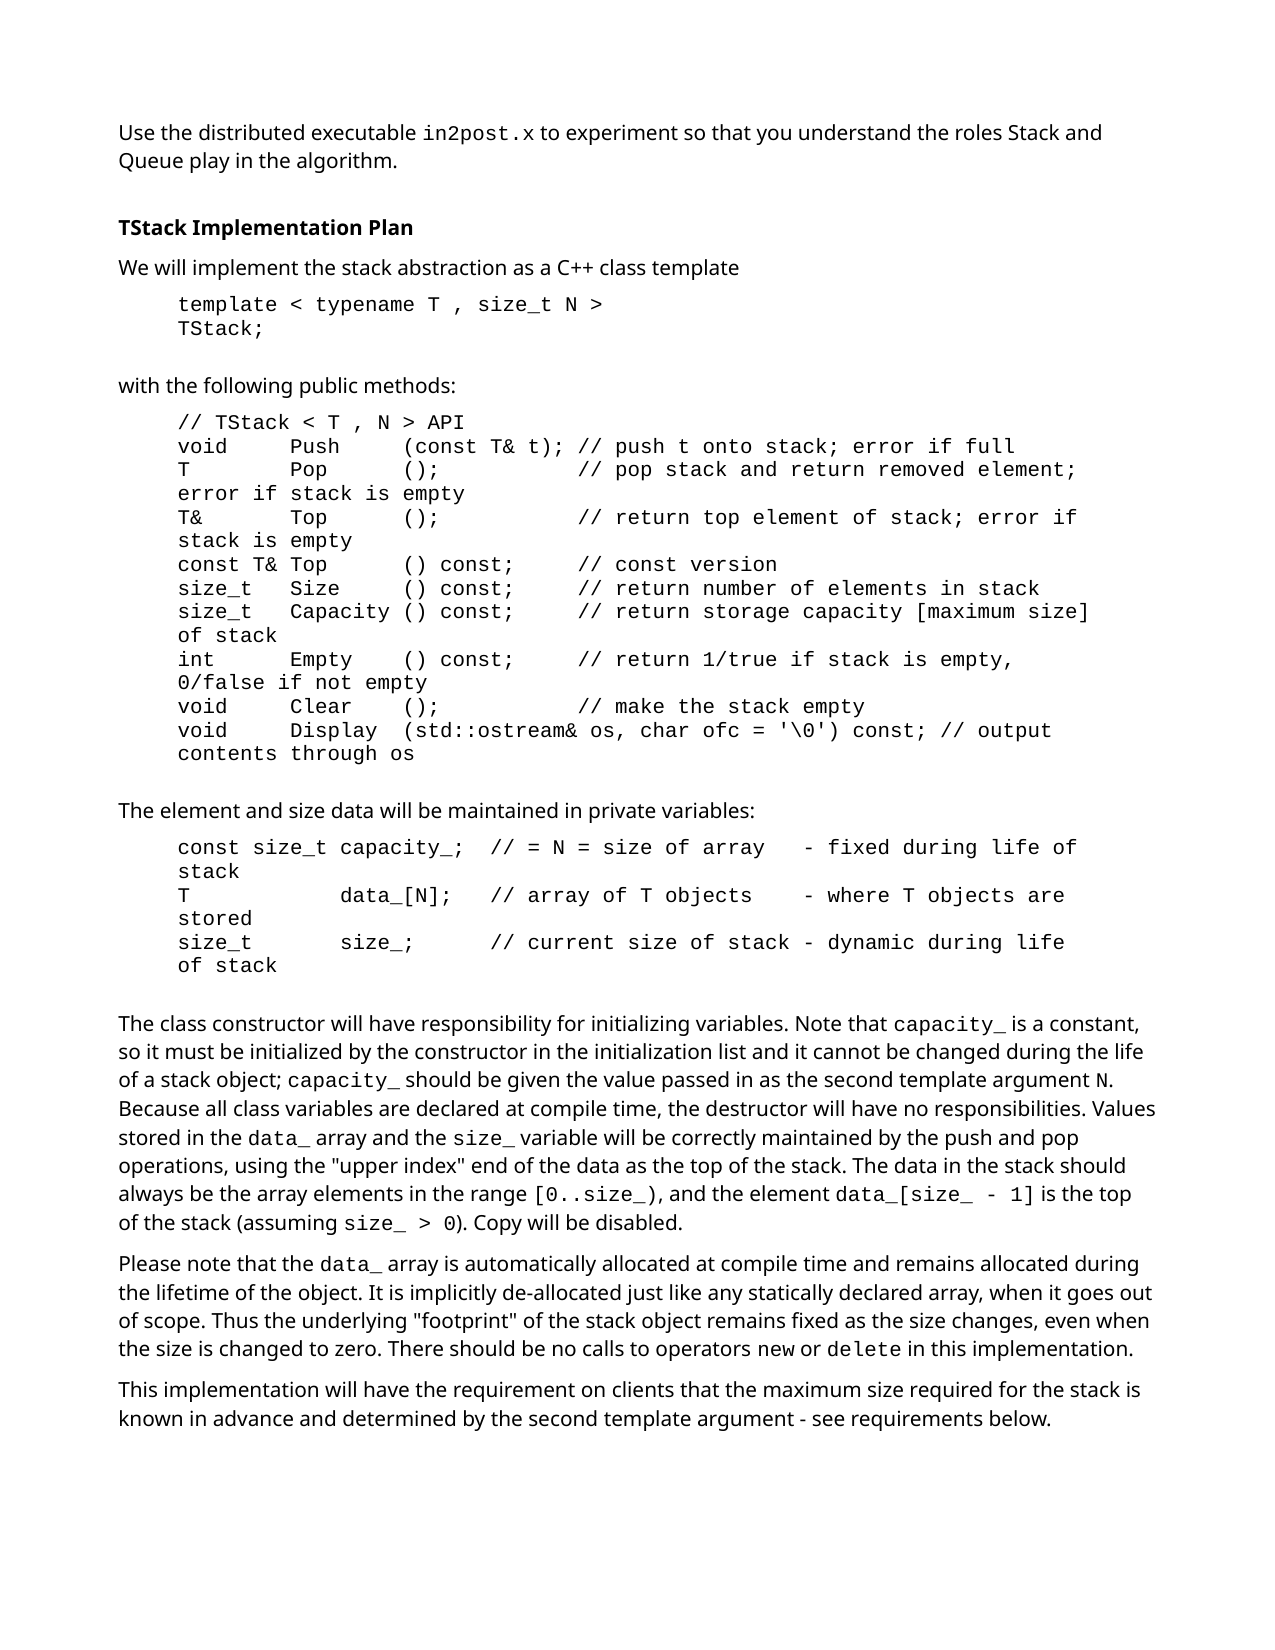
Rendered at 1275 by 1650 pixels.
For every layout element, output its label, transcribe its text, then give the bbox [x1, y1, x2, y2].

text The element and size data will be maintained in private variables: [118, 796, 1157, 825]
text Please note that the data_ array is automatically allocated at compile time and remains allocated during the lifetime of the object. It is implicitly de-allocated just like any statically declared array, when it goes out of scope. Thus the underlying "footprint" of the stack object remains fixed as the size changes, even when the size is changed to zero. There should be no calls to operators new or delete in this implementation. [118, 1249, 1157, 1363]
text int Empty () const; // return 1/true if stack is empty, 0/false if not empty [177, 649, 1098, 696]
text const T& Top () const; // const version [177, 554, 1098, 578]
text void Clear (); // make the stack empty [177, 696, 1098, 719]
text size_t Size () const; // return number of elements in stack [177, 578, 1098, 601]
text TStack; [177, 318, 1098, 342]
text T Pop (); // pop stack and return removed element; error if stack is empty [177, 459, 1098, 507]
text template < typename T , size_t N > [177, 294, 1098, 318]
text The class constructor will have responsibility for initializing variables. Note that capacity_ is a constant, so it must be initialized by the constructor in the initialization list and it cannot be changed during the life of a stack object; capacity_ should be given the value passed in as the second template argument N. Because all class variables are declared at compile time, the destructor will have no responsibilities. Values stored in the data_ array and the size_ variable will be correctly maintained by the push and pop operations, using the "upper index" end of the data as the top of the stack. The data in the stack should always be the array elements in the range [0..size_), and the element data_[size_ - 1] is the top of the stack (assuming size_ > 0). Copy will be disabled. [118, 1009, 1157, 1237]
text void Display (std::ostream& os, char ofc = '\0') const; // output contents through os [177, 719, 1098, 767]
subtitle TStack Implementation Plan [118, 213, 1157, 241]
text size_t size_; // current size of stack - dynamic during life of stack [177, 932, 1098, 979]
text Use the distributed executable in2post.x to experiment so that you understand the roles Stack and Queue play in the algorithm. [118, 118, 1157, 175]
text // TStack < T , N > API [177, 412, 1098, 436]
text void Push (const T& t); // push t onto stack; error if full [177, 436, 1098, 459]
text T data_[N]; // array of T objects - where T objects are stored [177, 884, 1098, 932]
text T& Top (); // return top element of stack; error if stack is empty [177, 507, 1098, 554]
text with the following public methods: [118, 371, 1157, 400]
text const size_t capacity_; // = N = size of array - fixed during life of stack [177, 837, 1098, 884]
text We will implement the stack abstraction as a C++ class template [118, 253, 1157, 282]
text This implementation will have the requirement on clients that the maximum size required for the stack is known in advance and determined by the second template argument - see requirements below. [118, 1376, 1157, 1432]
text size_t Capacity () const; // return storage capacity [maximum size] of stack [177, 601, 1098, 649]
